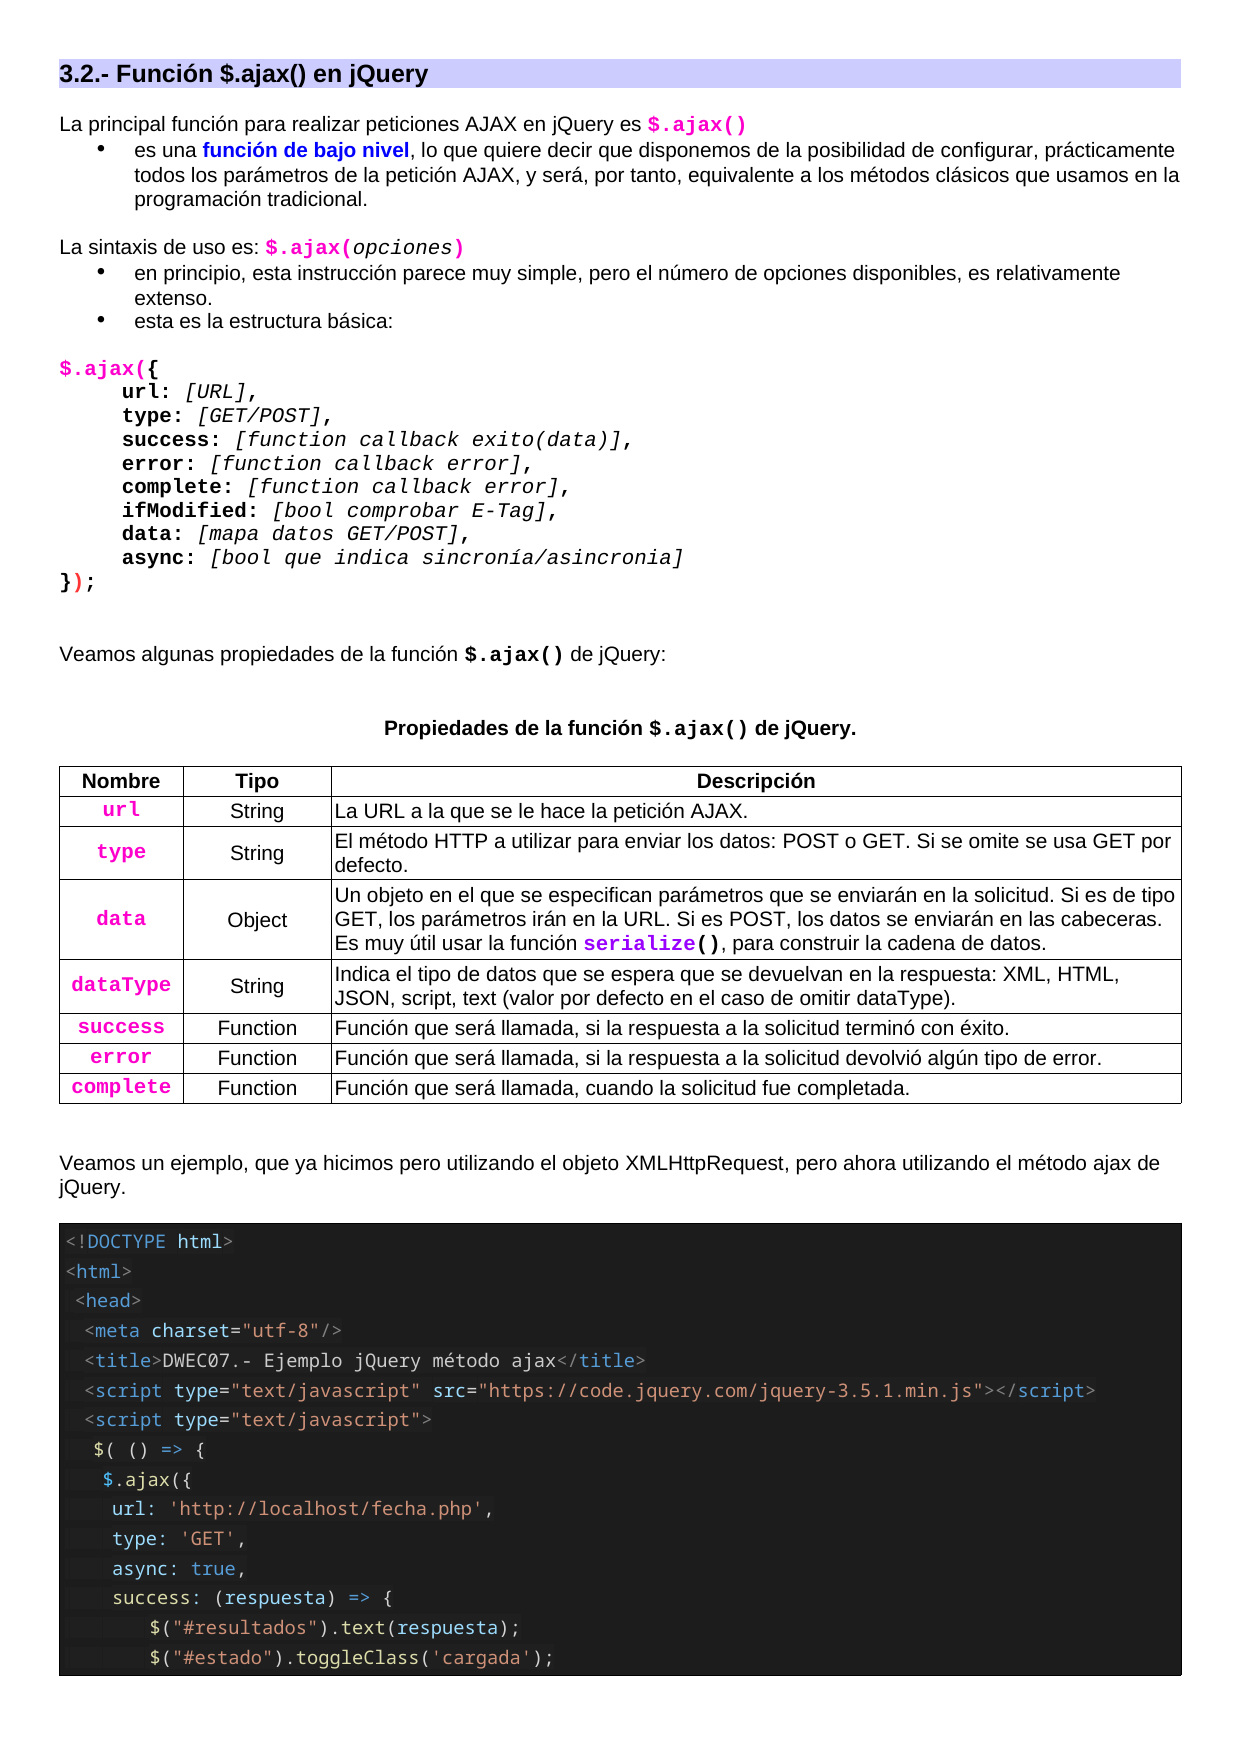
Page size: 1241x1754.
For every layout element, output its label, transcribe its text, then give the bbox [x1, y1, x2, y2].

text async: [bool que indica sincronía/asincronia] [59, 547, 1181, 571]
text }); [59, 571, 1181, 594]
table_cell Object [184, 880, 331, 959]
text Veamos un ejemplo, que ya hicimos pero utilizando el objeto XMLHttpRequest, pero ahora utilizando el método ajax de jQuery. [59, 1151, 1181, 1199]
table_cell Function [184, 1074, 331, 1103]
text complete: [function callback error], [59, 476, 1181, 500]
text $.ajax({ [59, 358, 1181, 382]
table_header <!DOCTYPE html> <html> <head> <meta charset="utf-8"/> <title>DWEC07.- Ejemplo jQuery método ajax</title> <script type="text/javascript" src="https://code.jquery.com/jquery-3.5.1.min.js"></script> <script type="text/javascript"> $( () => { $.ajax({ url: 'http://localhost/fecha.php', type: 'GET', async: true, success: (respuesta) => { $("#resultados").text(respuesta); $("#estado").toggleClass('cargada'); [60, 1224, 1181, 1675]
table_cell Función que será llamada, si la respuesta a la solicitud devolvió algún tipo de error. [332, 1044, 1181, 1073]
table_header Tipo [184, 767, 331, 796]
text error: [function callback error], [59, 452, 1181, 476]
table_cell Function [184, 1044, 331, 1073]
text Propiedades de la función $.ajax() de jQuery. [59, 716, 1181, 742]
table_cell type [60, 827, 183, 879]
table_cell dataType [60, 960, 183, 1013]
table_header Descripción [332, 767, 1181, 796]
table_cell data [60, 880, 183, 959]
text type: [GET/POST], [59, 405, 1181, 429]
table_cell Indica el tipo de datos que se espera que se devuelvan en la respuesta: XML, HTML, JSON, script, text (valor por defecto en el caso de omitir dataType). [332, 960, 1181, 1013]
list en principio, esta instrucción parece muy simple, pero el número de opciones disponibles, es relativamente extenso. [97, 260, 1181, 309]
list es una función de bajo nivel, lo que quiere decir que disponemos de la posibilidad de configurar, prácticamente todos los parámetros de la petición AJAX, y será, por tanto, equivalente a los métodos clásicos que usamos en la programación tradicional. [97, 138, 1181, 211]
table_cell La URL a la que se le hace la petición AJAX. [332, 797, 1181, 826]
text url: [URL], [59, 382, 1181, 405]
table_cell Función que será llamada, si la respuesta a la solicitud terminó con éxito. [332, 1014, 1181, 1043]
table_cell String [184, 797, 331, 826]
table_cell Function [184, 1014, 331, 1043]
table_cell complete [60, 1074, 183, 1103]
table_cell Un objeto en el que se especifican parámetros que se enviarán en la solicitud. Si es de tipo GET, los parámetros irán en la URL. Si es POST, los datos se enviarán en las cabeceras. Es muy útil usar la función serialize(), para construir la cadena de datos. [332, 880, 1181, 959]
text La sintaxis de uso es: $.ajax(opciones) [59, 234, 1181, 260]
table_cell Función que será llamada, cuando la solicitud fue completada. [332, 1074, 1181, 1103]
text success: [function callback exito(data)], [59, 429, 1181, 452]
subtitle 3.2.- Función $.ajax() en jQuery [59, 59, 1181, 88]
table_cell url [60, 797, 183, 826]
text Veamos algunas propiedades de la función $.ajax() de jQuery: [59, 642, 1181, 668]
table_cell error [60, 1044, 183, 1073]
text La principal función para realizar peticiones AJAX en jQuery es $.ajax() [59, 112, 1181, 138]
table_cell String [184, 827, 331, 879]
table_cell String [184, 960, 331, 1013]
table_cell El método HTTP a utilizar para enviar los datos: POST o GET. Si se omite se usa GET por defecto. [332, 827, 1181, 879]
table_header Nombre [60, 767, 183, 796]
text ifModified: [bool comprobar E-Tag], [59, 500, 1181, 523]
text data: [mapa datos GET/POST], [59, 523, 1181, 547]
table_cell success [60, 1014, 183, 1043]
list esta es la estructura básica: [97, 309, 1181, 334]
